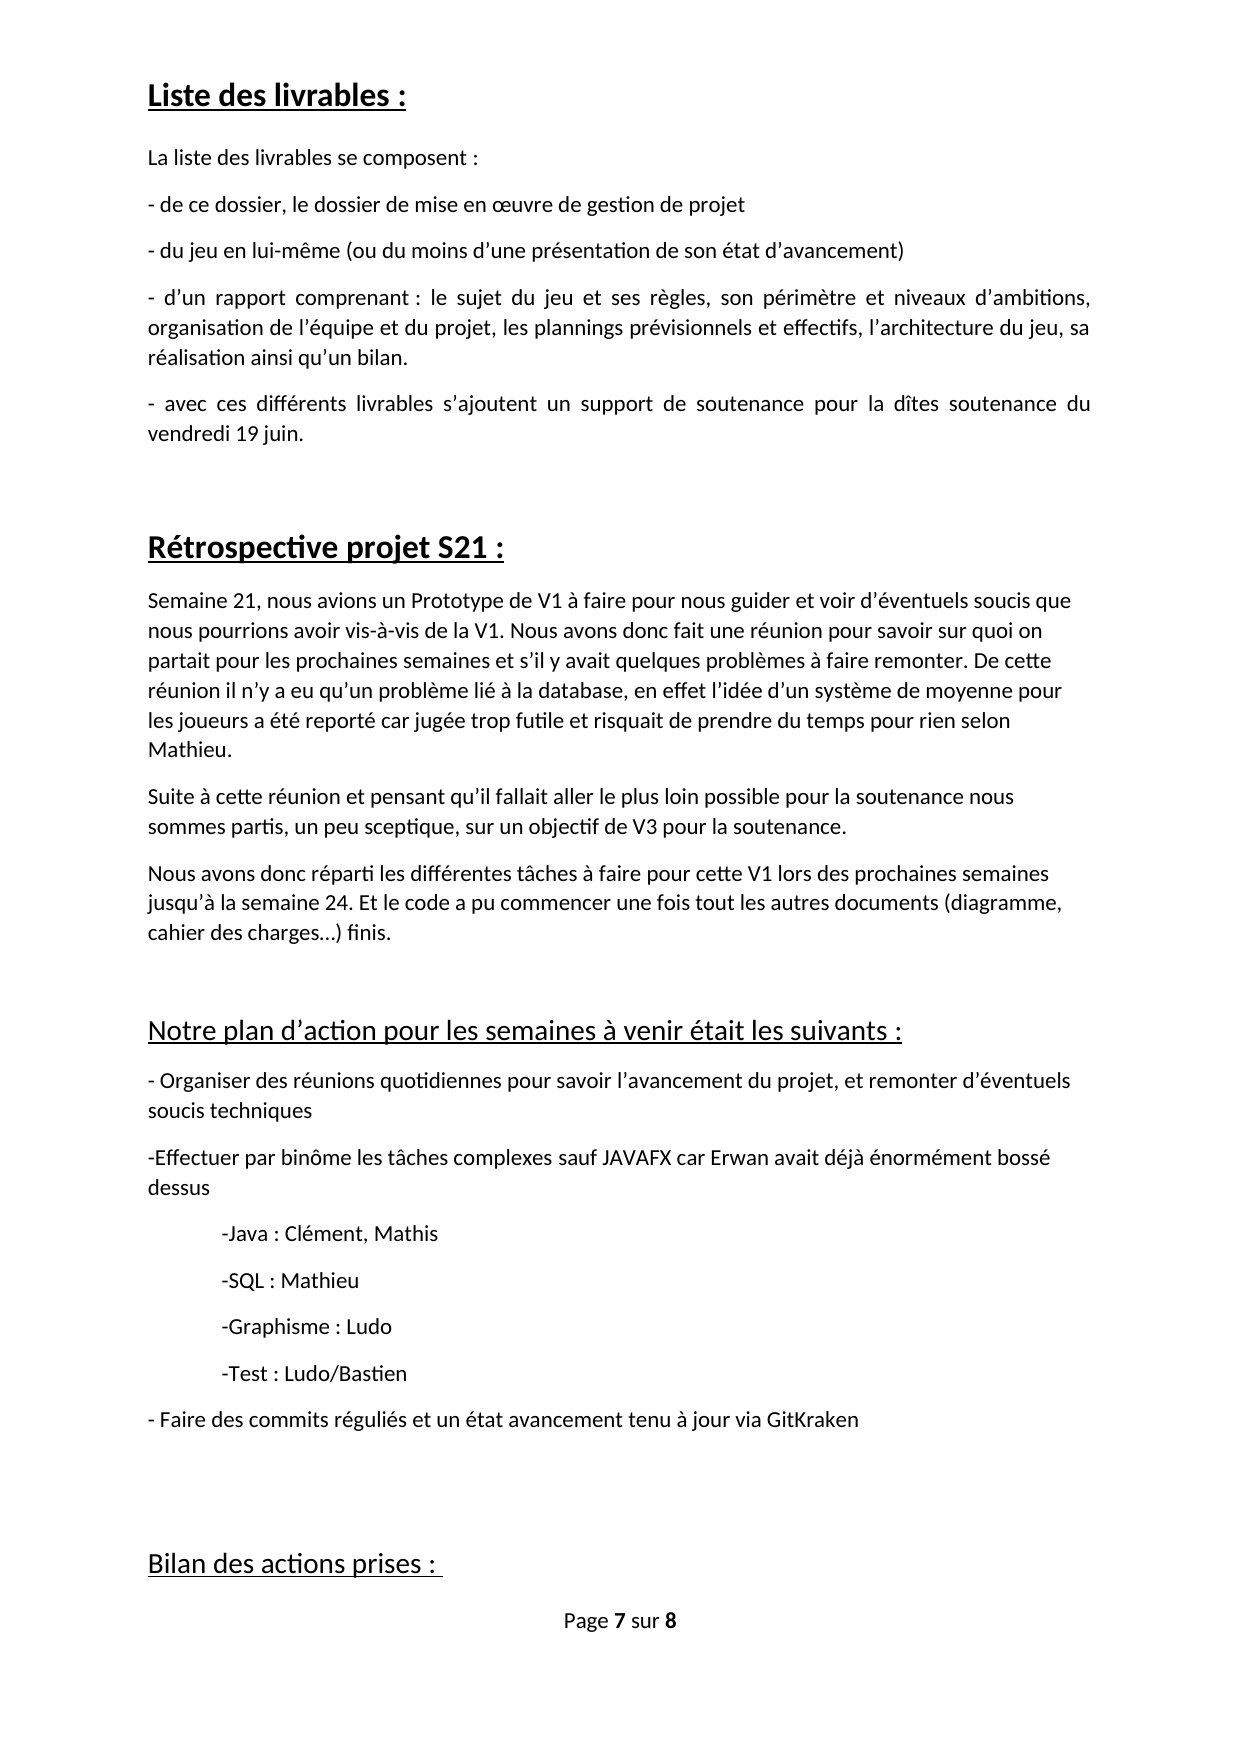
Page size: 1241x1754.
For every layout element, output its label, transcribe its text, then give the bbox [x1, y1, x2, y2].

text Notre plan d’action pour les semaines à venir était les suivants : [148, 1012, 1093, 1047]
text - Faire des commits réguliés et un état avancement tenu à jour via GitKraken [148, 1405, 1093, 1433]
text - d’un rapport comprenant : le sujet du jeu et ses règles, son périmètre et niveaux d’ambitions, organisation de l’équipe et du projet, les plannings prévisionnels et effectifs, l’architecture du jeu, sa réalisation ainsi qu’un bilan. [148, 283, 1093, 371]
text - du jeu en lui-même (ou du moins d’une présentation de son état d’avancement) [148, 236, 1093, 264]
text Nous avons donc réparti les différentes tâches à faire pour cette V1 lors des prochaines semaines jusqu’à la semaine 24. Et le code a pu commencer une fois tout les autres documents (diagramme, cahier des charges…) finis. [148, 859, 1093, 946]
text - avec ces différents livrables s’ajoutent un support de soutenance pour la dîtes soutenance du vendredi 19 juin. [148, 389, 1093, 447]
text Liste des livrables : [148, 74, 1093, 114]
text -Test : Ludo/Bastien [148, 1359, 1093, 1387]
text Rétrospective projet S21 : [148, 526, 1093, 567]
text -Graphisme : Ludo [148, 1312, 1093, 1340]
text -SQL : Mathieu [148, 1266, 1093, 1294]
text Bilan des actions prises : [148, 1545, 1093, 1581]
text Suite à cette réunion et pensant qu’il fallait aller le plus loin possible pour la soutenance nous sommes partis, un peu sceptique, sur un objectif de V3 pour la soutenance. [148, 782, 1093, 840]
text La liste des livrables se composent : [148, 143, 1093, 171]
text -Effectuer par binôme les tâches complexes sauf JAVAFX car Erwan avait déjà énormément bossé dessus [148, 1143, 1093, 1201]
text Semaine 21, nous avions un Prototype de V1 à faire pour nous guider et voir d’éventuels soucis que nous pourrions avoir vis-à-vis de la V1. Nous avons donc fait une réunion pour savoir sur quoi on partait pour les prochaines semaines et s’il y avait quelques problèmes à faire remonter. De cette réunion il n’y a eu qu’un problème lié à la database, en effet l’idée d’un système de moyenne pour les joueurs a été reporté car jugée trop futile et risquait de prendre du temps pour rien selon Mathieu. [148, 586, 1093, 764]
text - Organiser des réunions quotidiennes pour savoir l’avancement du projet, et remonter d’éventuels soucis techniques [148, 1066, 1093, 1124]
text -Java : Clément, Mathis [221, 1219, 1093, 1247]
text - de ce dossier, le dossier de mise en œuvre de gestion de projet [148, 190, 1093, 218]
